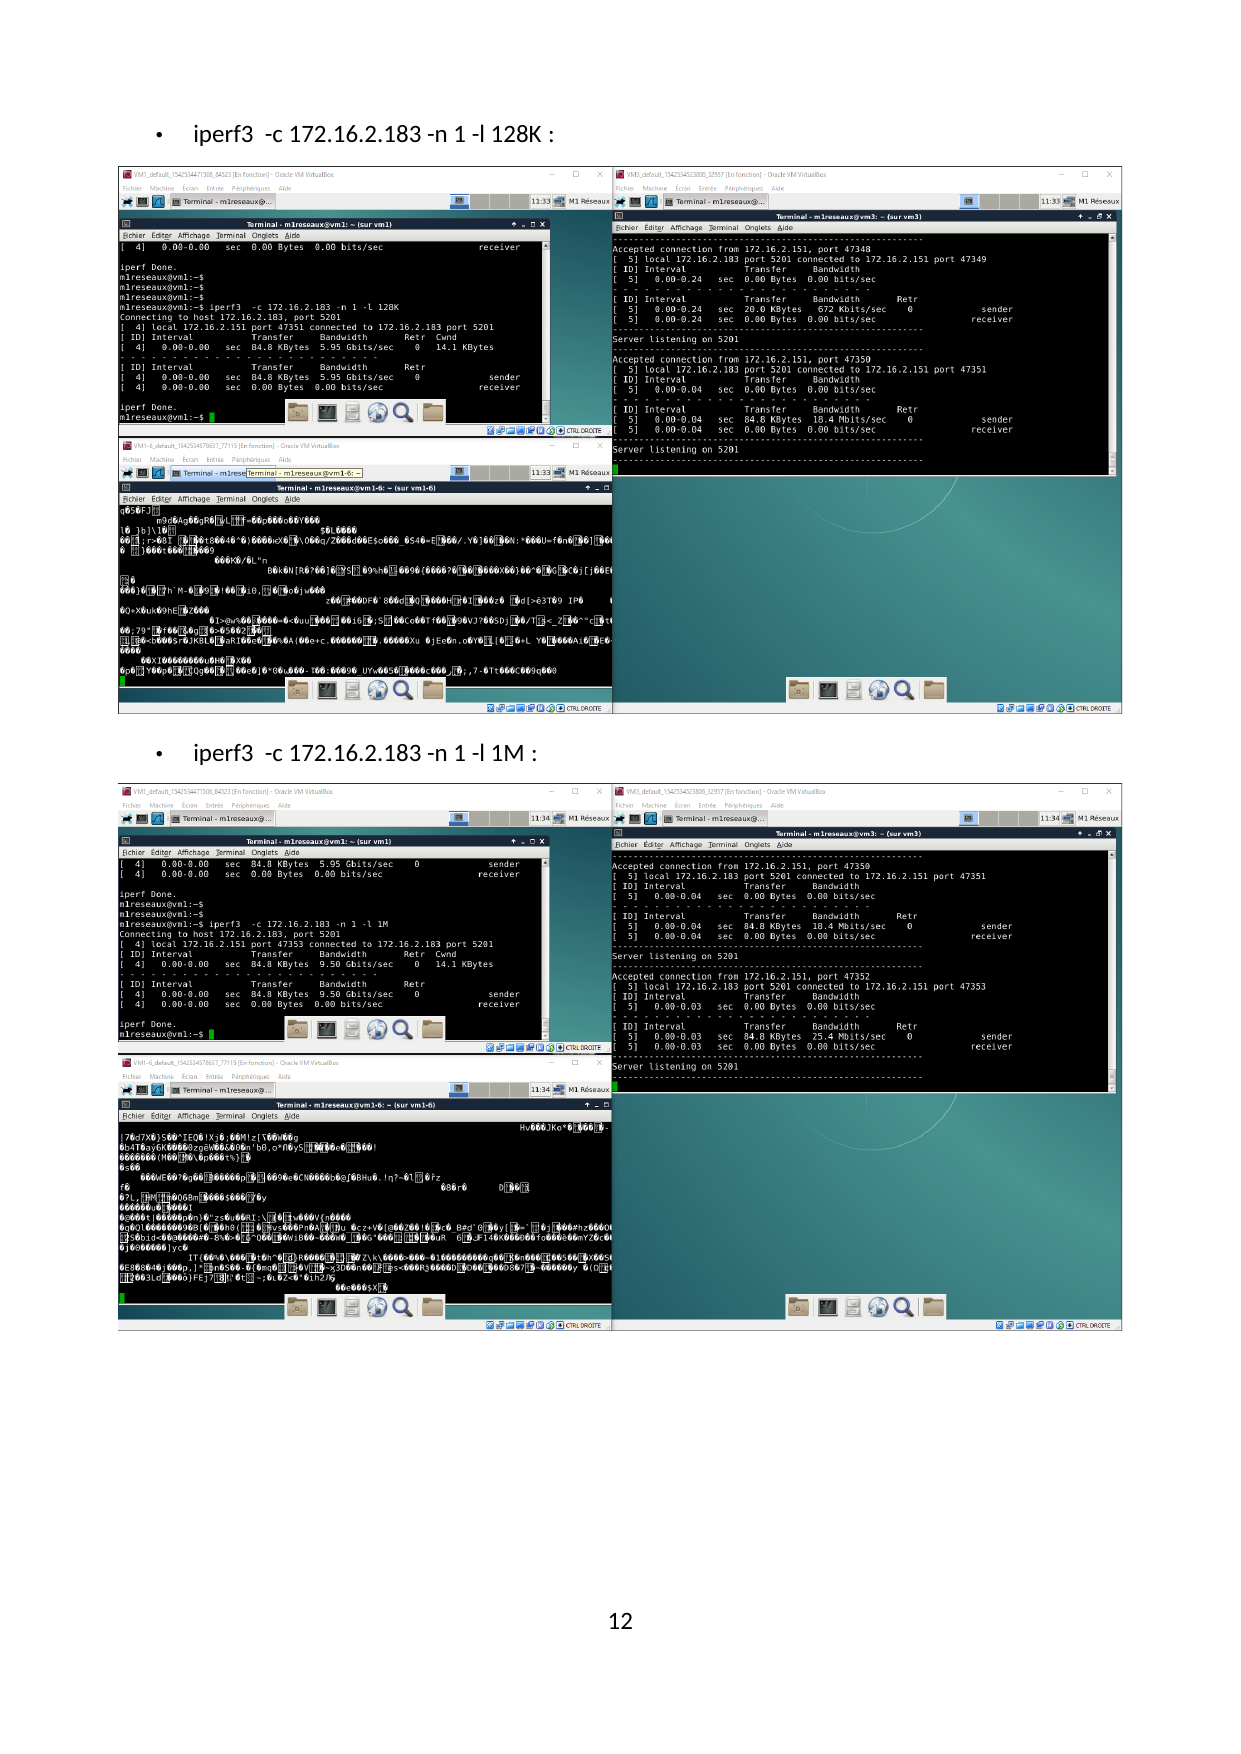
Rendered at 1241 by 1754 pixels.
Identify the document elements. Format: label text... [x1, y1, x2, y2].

list iperf3 -c 172.16.2.183 -n 1 -l 128K : [156, 118, 1122, 149]
picture [118, 783, 1123, 1331]
picture [118, 166, 1123, 714]
list iperf3 -c 172.16.2.183 -n 1 -l 1M : [156, 737, 1122, 768]
